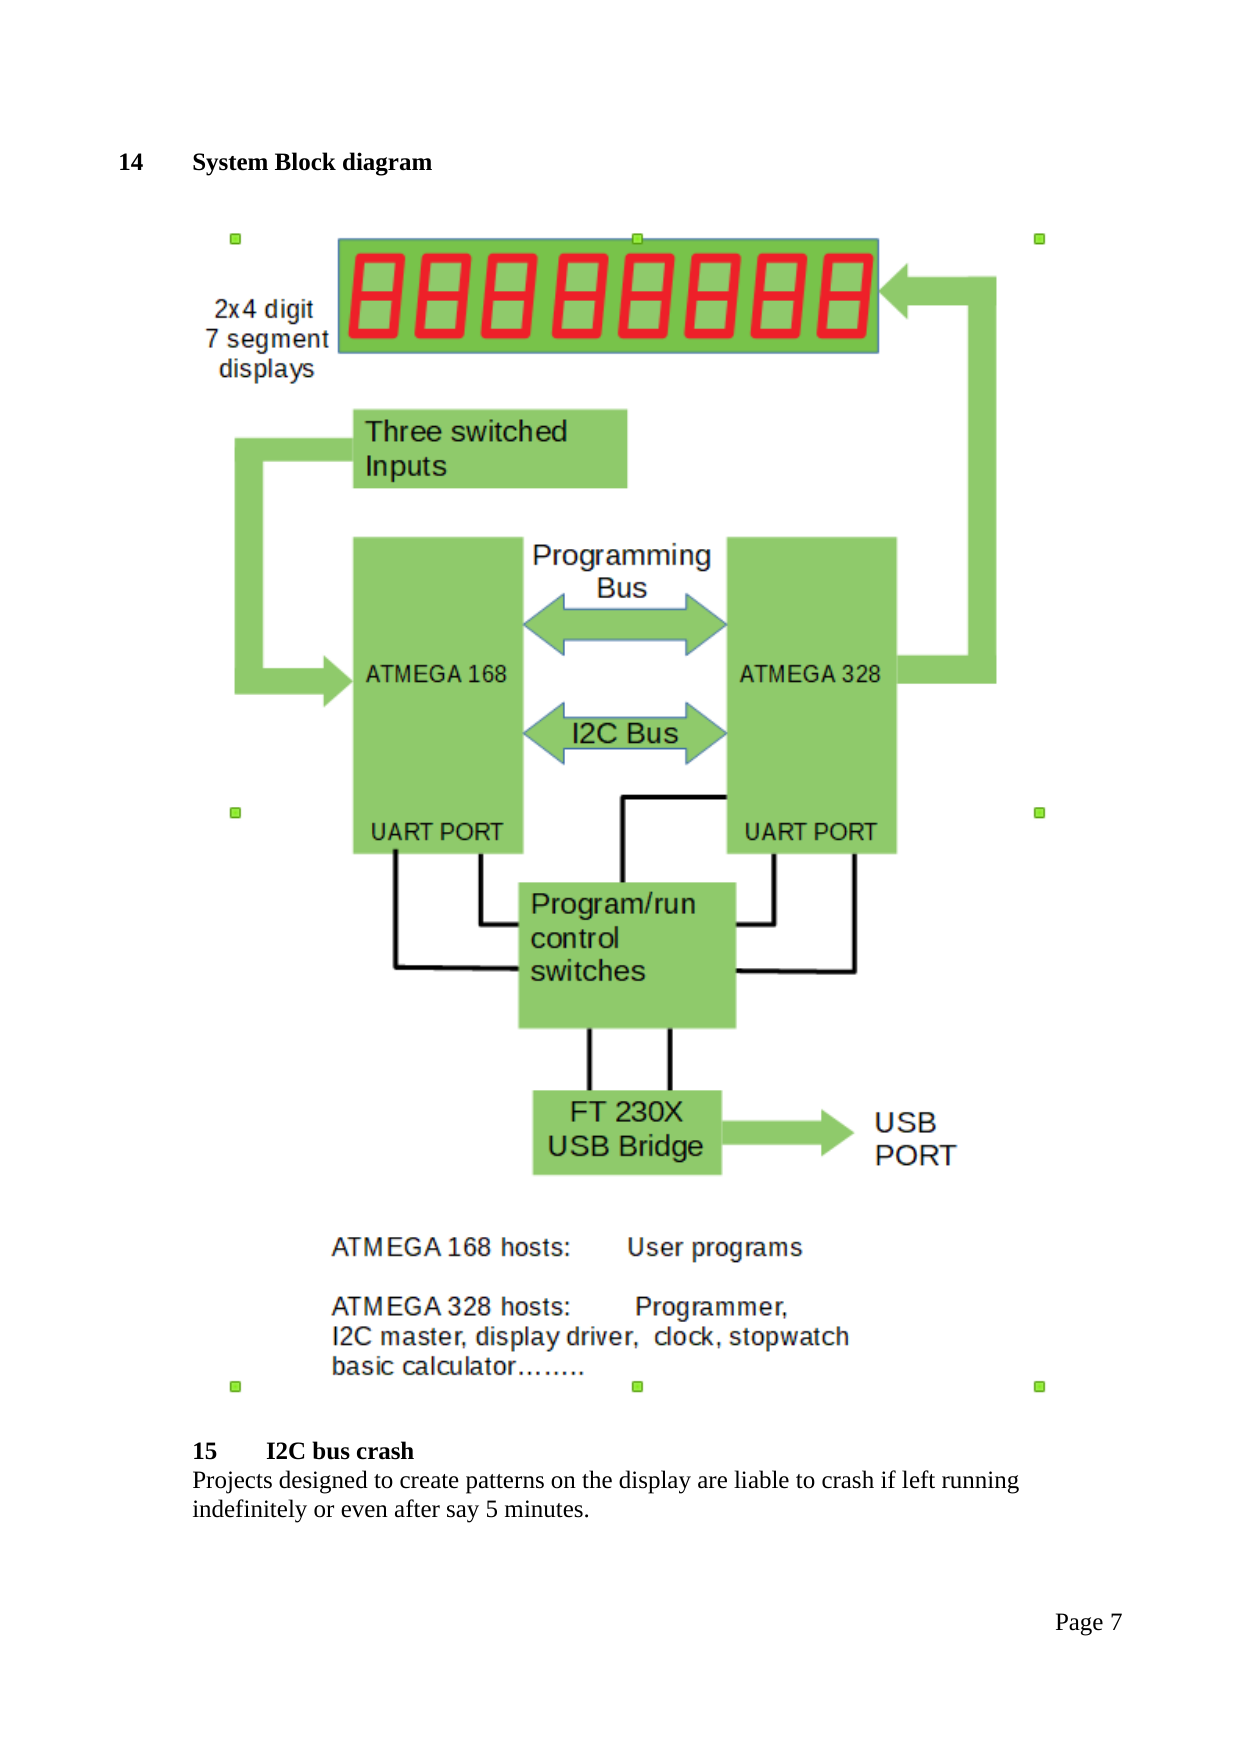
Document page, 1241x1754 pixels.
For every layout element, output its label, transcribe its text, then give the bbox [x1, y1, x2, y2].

picture [177, 204, 1064, 1408]
text 15 I2C bus crash [192, 1436, 1122, 1465]
text 14 System Block diagram [118, 147, 1122, 176]
text Projects designed to create patterns on the display are liable to crash if left running indefinitely or even after say 5 minutes. [192, 1465, 1122, 1522]
